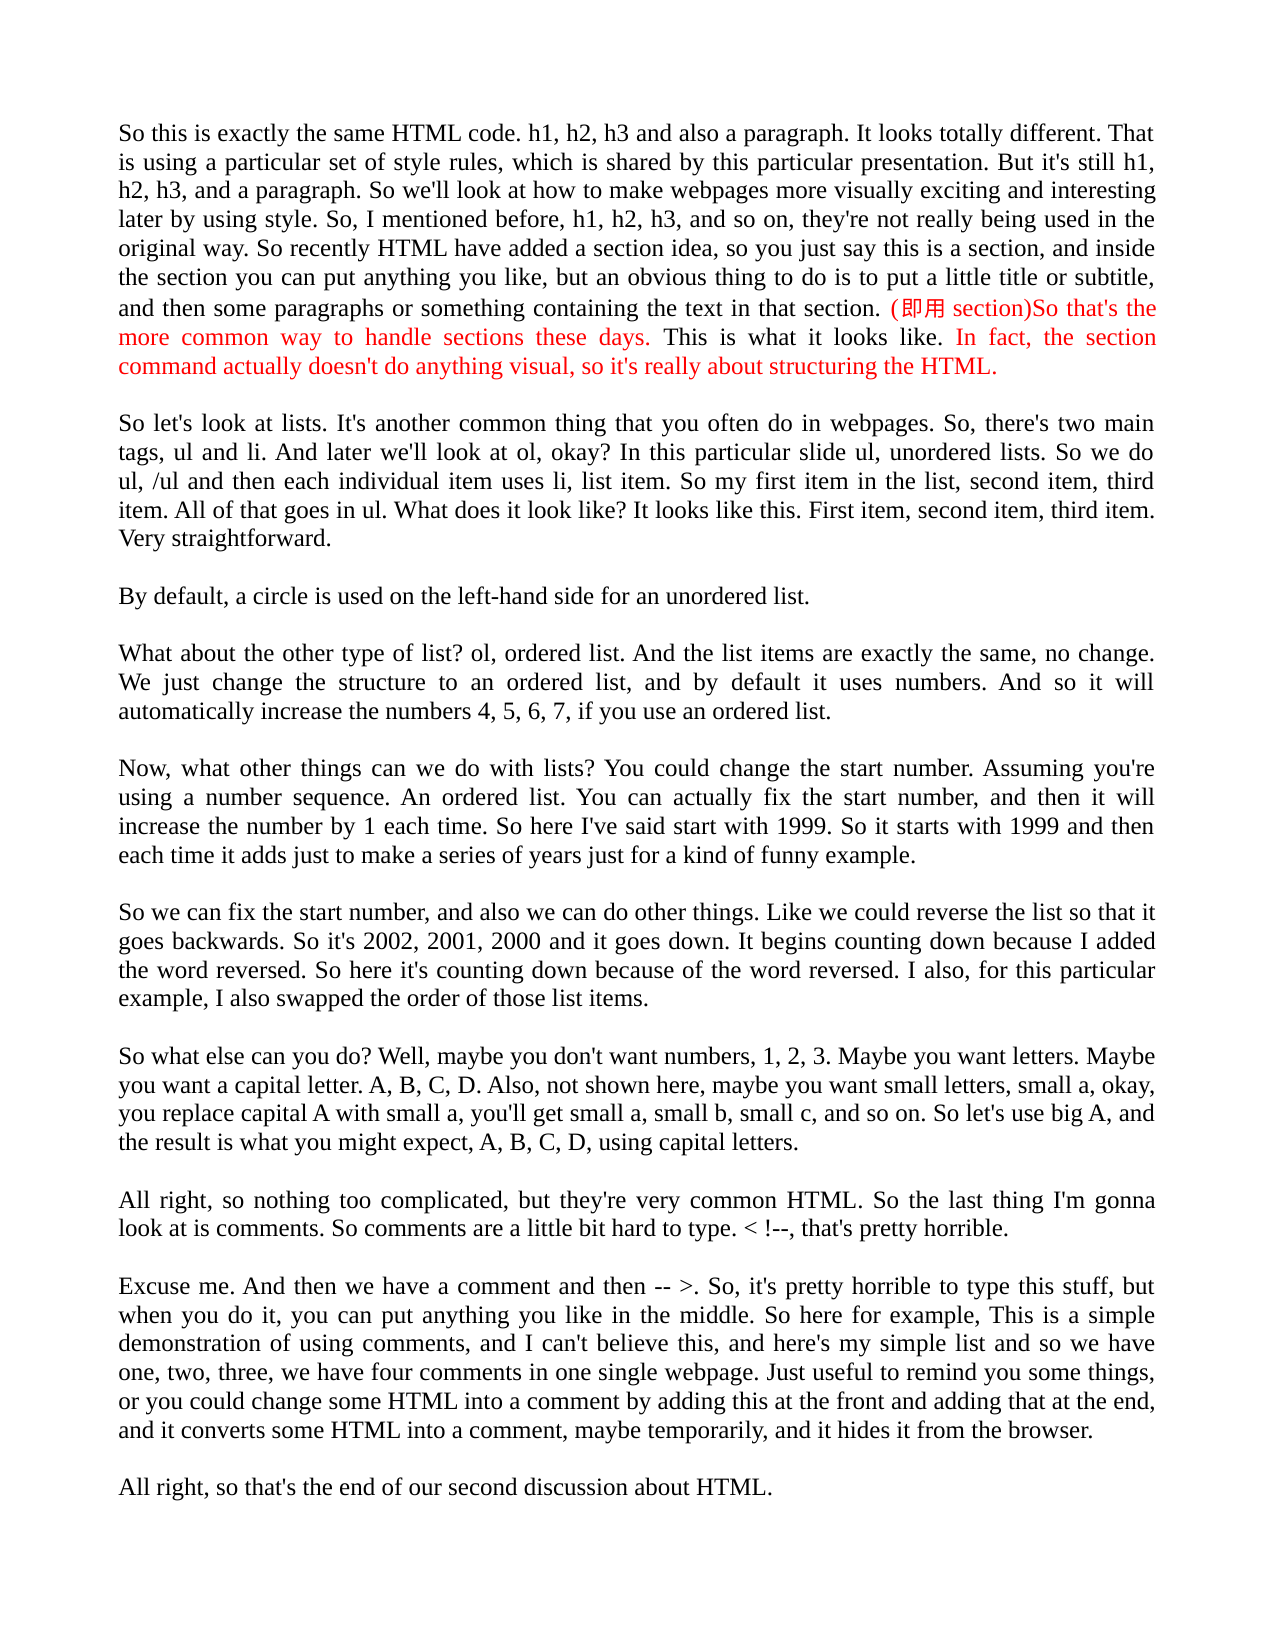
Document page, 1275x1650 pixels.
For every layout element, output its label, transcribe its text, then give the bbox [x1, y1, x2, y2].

text Excuse me. And then we have a comment and then -- >. So, it's pretty horrible to type this stuff, but when you do it, you can put anything you like in the middle. So here for example, This is a simple demonstration of using comments, and I can't believe this, and here's my simple list and so we have one, two, three, we have four comments in one single webpage. Just useful to remind you some things, or you could change some HTML into a comment by adding this at the front and adding that at the end, and it converts some HTML into a comment, maybe temporarily, and it hides it from the browser. [118, 1271, 1157, 1443]
text By default, a circle is used on the left-hand side for an unordered list. [118, 581, 1157, 610]
text All right, so nothing too complicated, but they're very common HTML. So the last thing I'm gonna look at is comments. So comments are a little bit hard to type. < !--, that's pretty horrible. [118, 1185, 1157, 1242]
text So let's look at lists. It's another common thing that you often do in webpages. So, there's two main tags, ul and li. And later we'll look at ol, okay? In this particular slide ul, unordered lists. So we do ul, /ul and then each individual item uses li, list item. So my first item in the list, second item, third item. All of that goes in ul. What does it look like? It looks like this. First item, second item, third item. Very straightforward. [118, 408, 1157, 552]
text So this is exactly the same HTML code. h1, h2, h3 and also a paragraph. It looks totally different. That is using a particular set of style rules, which is shared by this particular presentation. But it's still h1, h2, h3, and a paragraph. So we'll look at how to make webpages more visually exciting and interesting later by using style. So, I mentioned before, h1, h2, h3, and so on, they're not really being used in the original way. So recently HTML have added a section idea, so you just say this is a section, and inside the section you can put anything you like, but an obvious thing to do is to put a little title or subtitle, and then some paragraphs or something containing the text in that section. (即用section)So that's the more common way to handle sections these days. This is what it looks like. In fact, the section command actually doesn't do anything visual, so it's really about structuring the HTML. [118, 118, 1157, 380]
text What about the other type of list? ol, ordered list. And the list items are exactly the same, no change. We just change the structure to an ordered list, and by default it uses numbers. And so it will automatically increase the numbers 4, 5, 6, 7, if you use an ordered list. [118, 638, 1157, 725]
text So what else can you do? Well, maybe you don't want numbers, 1, 2, 3. Maybe you want letters. Maybe you want a capital letter. A, B, C, D. Also, not shown here, maybe you want small letters, small a, okay, you replace capital A with small a, you'll get small a, small b, small c, and so on. So let's use big A, and the result is what you might expect, A, B, C, D, using capital letters. [118, 1041, 1157, 1156]
text All right, so that's the end of our second discussion about HTML. [118, 1472, 1157, 1501]
text Now, what other things can we do with lists? You could change the start number. Assuming you're using a number sequence. An ordered list. You can actually fix the start number, and then it will increase the number by 1 each time. So here I've said start with 1999. So it starts with 1999 and then each time it adds just to make a series of years just for a kind of funny example. [118, 753, 1157, 868]
text So we can fix the start number, and also we can do other things. Like we could reverse the list so that it goes backwards. So it's 2002, 2001, 2000 and it goes down. It begins counting down because I added the word reversed. So here it's counting down because of the word reversed. I also, for this particular example, I also swapped the order of those list items. [118, 897, 1157, 1012]
